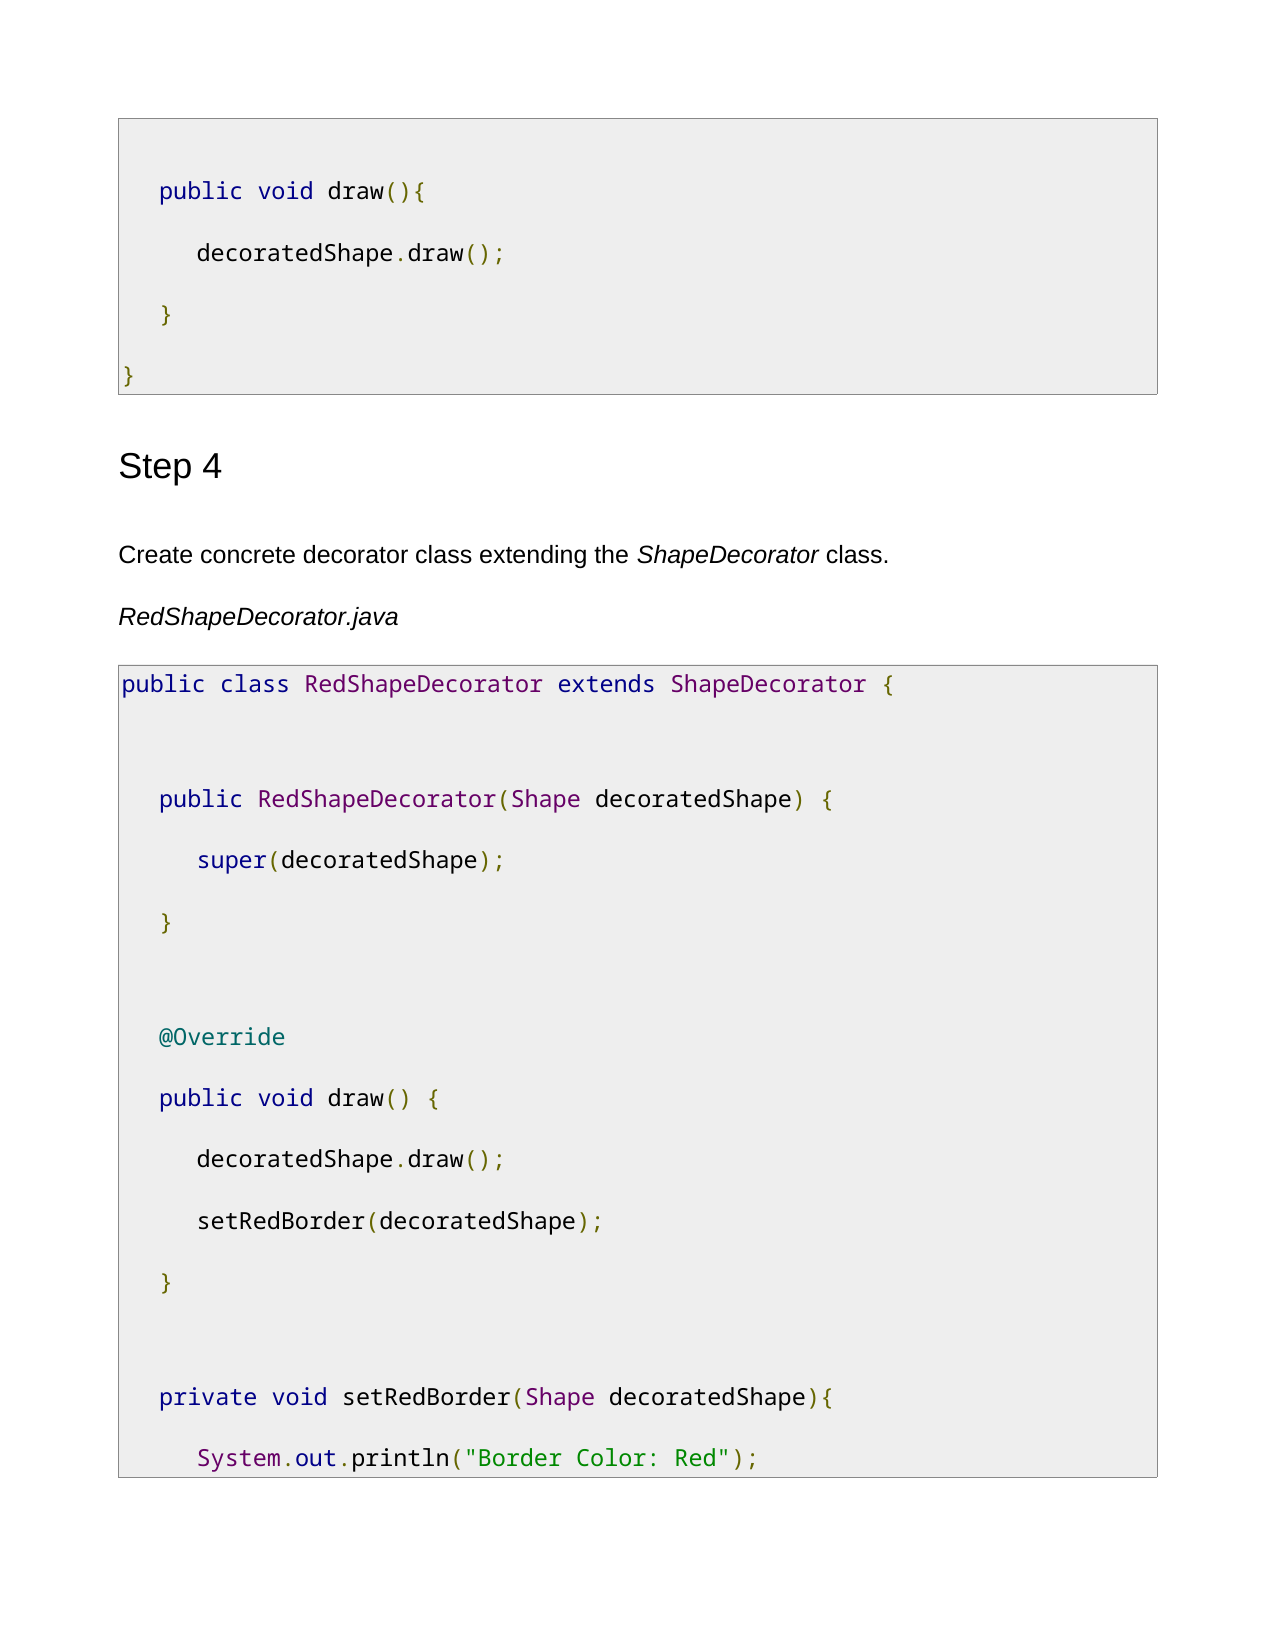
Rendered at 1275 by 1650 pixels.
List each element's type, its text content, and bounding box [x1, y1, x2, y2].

text Create concrete decorator class extending the ShapeDecorator class. [118, 539, 1157, 568]
text setRedBorder(decoratedShape); [119, 1201, 1157, 1236]
text System.out.println("Border Color: Red"); [119, 1438, 1157, 1477]
text decoratedShape.draw(); [119, 1139, 1157, 1175]
text } [119, 294, 1157, 329]
text public RedShapeDecorator(Shape decoratedShape) { [119, 779, 1157, 814]
text } [119, 356, 1157, 394]
subtitle Step 4 [118, 444, 1157, 486]
text public class RedShapeDecorator extends ShapeDecorator { [119, 666, 1157, 700]
text decoratedShape.draw(); [119, 233, 1157, 268]
text public void draw(){ [119, 171, 1157, 206]
text } [119, 902, 1157, 937]
text } [119, 1262, 1157, 1298]
text super(decoratedShape); [119, 841, 1157, 876]
text RedShapeDecorator.java [118, 602, 1157, 631]
text @Override [119, 1017, 1157, 1052]
text private void setRedBorder(Shape decoratedShape){ [119, 1377, 1157, 1412]
text public void draw() { [119, 1078, 1157, 1113]
